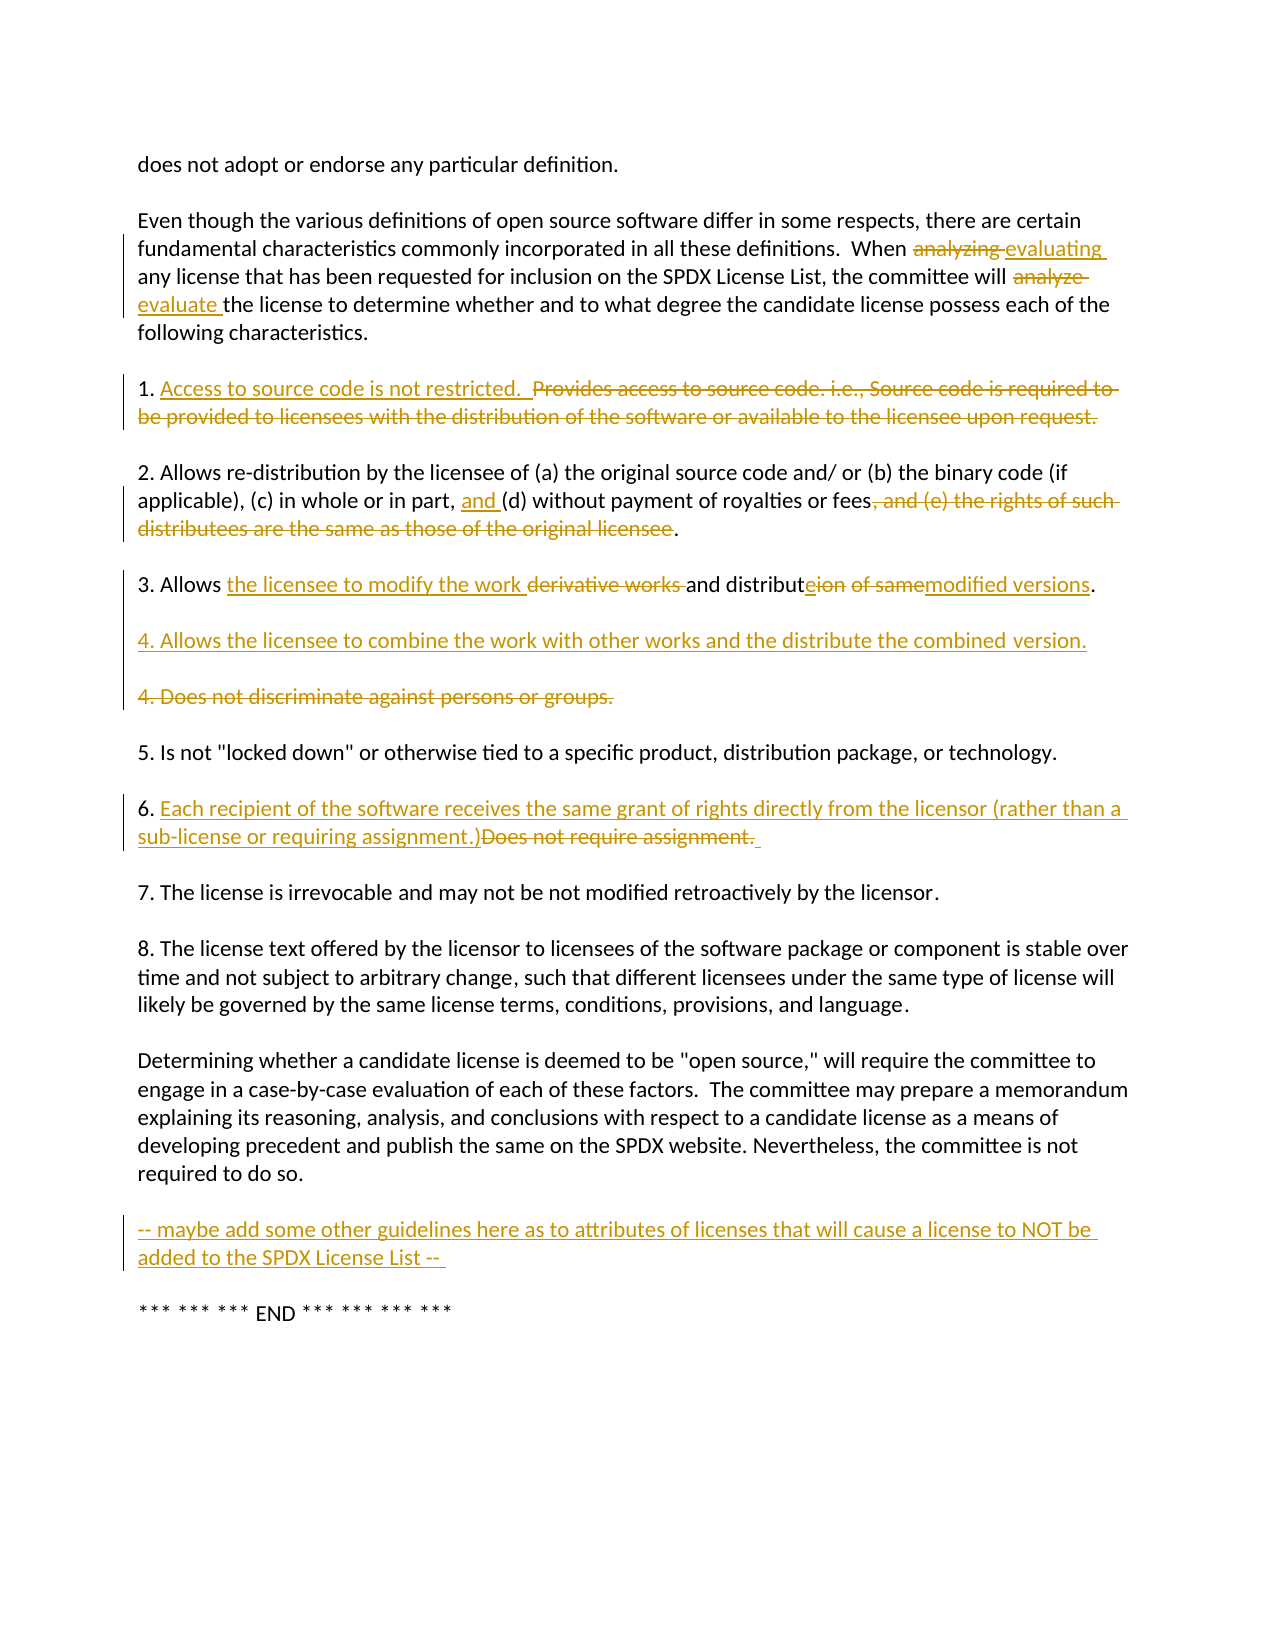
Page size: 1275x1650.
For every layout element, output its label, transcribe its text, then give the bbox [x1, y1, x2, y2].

text Even though the various definitions of open source software differ in some respects, there are certain fundamental characteristics commonly incorporated in all these definitions. When evaluating any license that has been requested for inclusion on the SPDX License List, the committee will evaluate the license to determine whether and to what degree the candidate license possess each of the following characteristics. [137, 206, 1138, 346]
text 6. Each recipient of the software receives the same grant of rights directly from the licensor (rather than a sub-license or requiring assignment.) [137, 794, 1138, 851]
text does not adopt or endorse any particular definition. [137, 150, 1138, 178]
text 3. Allows the licensee to modify the work and distribute modified versions. [137, 570, 1138, 598]
text *** *** *** END *** *** *** *** [137, 1299, 1138, 1327]
text 4. Allows the licensee to combine the work with other works and the distribute the combined version. [137, 626, 1138, 654]
text Determining whether a candidate license is deemed to be "open source," will require the committee to engage in a case-by-case evaluation of each of these factors. The committee may prepare a memorandum explaining its reasoning, analysis, and conclusions with respect to a candidate license as a means of developing precedent and publish the same on the SPDX website. Nevertheless, the committee is not required to do so. [137, 1047, 1138, 1187]
text -- maybe add some other guidelines here as to attributes of licenses that will cause a license to NOT be added to the SPDX License List -- [137, 1215, 1138, 1271]
text 2. Allows re-distribution by the licensee of (a) the original source code and/ or (b) the binary code (if applicable), (c) in whole or in part, and (d) without payment of royalties or fees. [137, 458, 1138, 542]
text 1. Access to source code is not restricted. [137, 374, 1138, 430]
text 7. The license is irrevocable and may not be not modified retroactively by the licensor. [137, 878, 1138, 907]
text 8. The license text offered by the licensor to licensees of the software package or component is stable over time and not subject to arbitrary change, such that different licensees under the same type of license will likely be governed by the same license terms, conditions, provisions, and language. [137, 934, 1138, 1019]
text 5. Is not "locked down" or otherwise tied to a specific product, distribution package, or technology. [137, 738, 1138, 766]
